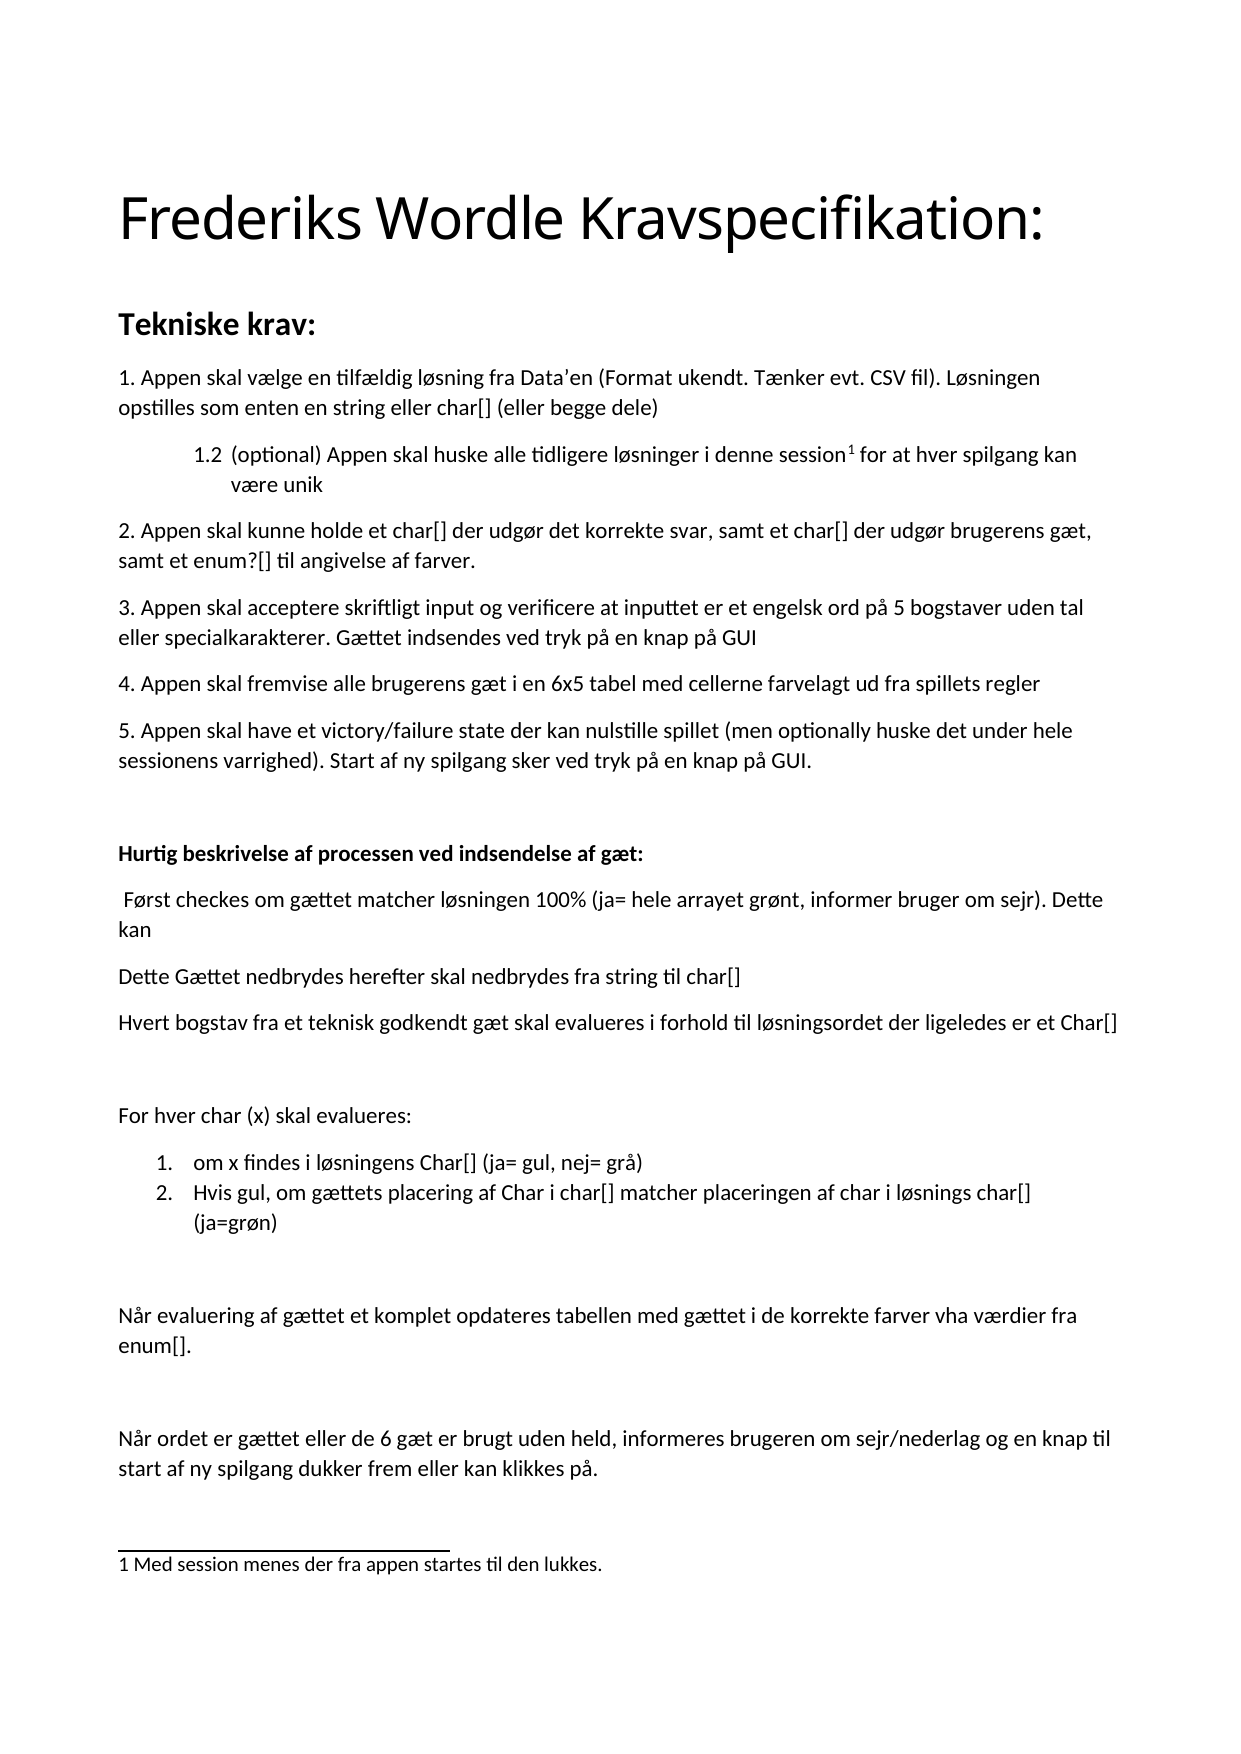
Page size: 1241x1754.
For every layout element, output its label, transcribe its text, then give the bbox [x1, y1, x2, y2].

text Når ordet er gættet eller de 6 gæt er brugt uden held, informeres brugeren om sejr/nederlag og en knap til start af ny spilgang dukker frem eller kan klikkes på. [118, 1424, 1122, 1482]
text 1. Appen skal vælge en tilfældig løsning fra Data’en (Format ukendt. Tænker evt. CSV fil). Løsningen opstilles som enten en string eller char[] (eller begge dele) [118, 363, 1122, 421]
list (optional) Appen skal huske alle tidligere løsninger i denne session for at hver spilgang kan være unik [193, 440, 1122, 498]
text Tekniske krav: [118, 303, 1122, 344]
text Dette Gættet nedbrydes herefter skal nedbrydes fra string til char[] [118, 962, 1122, 990]
list om x findes i løsningens Char[] (ja= gul, nej= grå) [156, 1148, 1122, 1176]
text 5. Appen skal have et victory/failure state der kan nulstille spillet (men optionally huske det under hele sessionens varrighed). Start af ny spilgang sker ved tryk på en knap på GUI. [118, 716, 1122, 774]
text Først checkes om gættet matcher løsningen 100% (ja= hele arrayet grønt, informer bruger om sejr). Dette kan [118, 885, 1122, 943]
text Hvert bogstav fra et teknisk godkendt gæt skal evalueres i forhold til løsningsordet der ligeledes er et Char[] [118, 1008, 1122, 1036]
title Frederiks Wordle Kravspecifikation: [118, 177, 1122, 257]
list Med session menes der fra appen startes til den lukkes. [118, 1551, 1122, 1577]
text Hurtig beskrivelse af processen ved indsendelse af gæt: [118, 839, 1122, 867]
text 2. Appen skal kunne holde et char[] der udgør det korrekte svar, samt et char[] der udgør brugerens gæt, samt et enum?[] til angivelse af farver. [118, 516, 1122, 574]
text For hver char (x) skal evalueres: [118, 1102, 1122, 1129]
text 4. Appen skal fremvise alle brugerens gæt i en 6x5 tabel med cellerne farvelagt ud fra spillets regler [118, 669, 1122, 697]
text 3. Appen skal acceptere skriftligt input og verificere at inputtet er et engelsk ord på 5 bogstaver uden tal eller specialkarakterer. Gættet indsendes ved tryk på en knap på GUI [118, 593, 1122, 651]
list Hvis gul, om gættets placering af Char i char[] matcher placeringen af char i løsnings char[] (ja=grøn) [156, 1178, 1122, 1236]
text Når evaluering af gættet et komplet opdateres tabellen med gættet i de korrekte farver vha værdier fra enum[]. [118, 1301, 1122, 1359]
